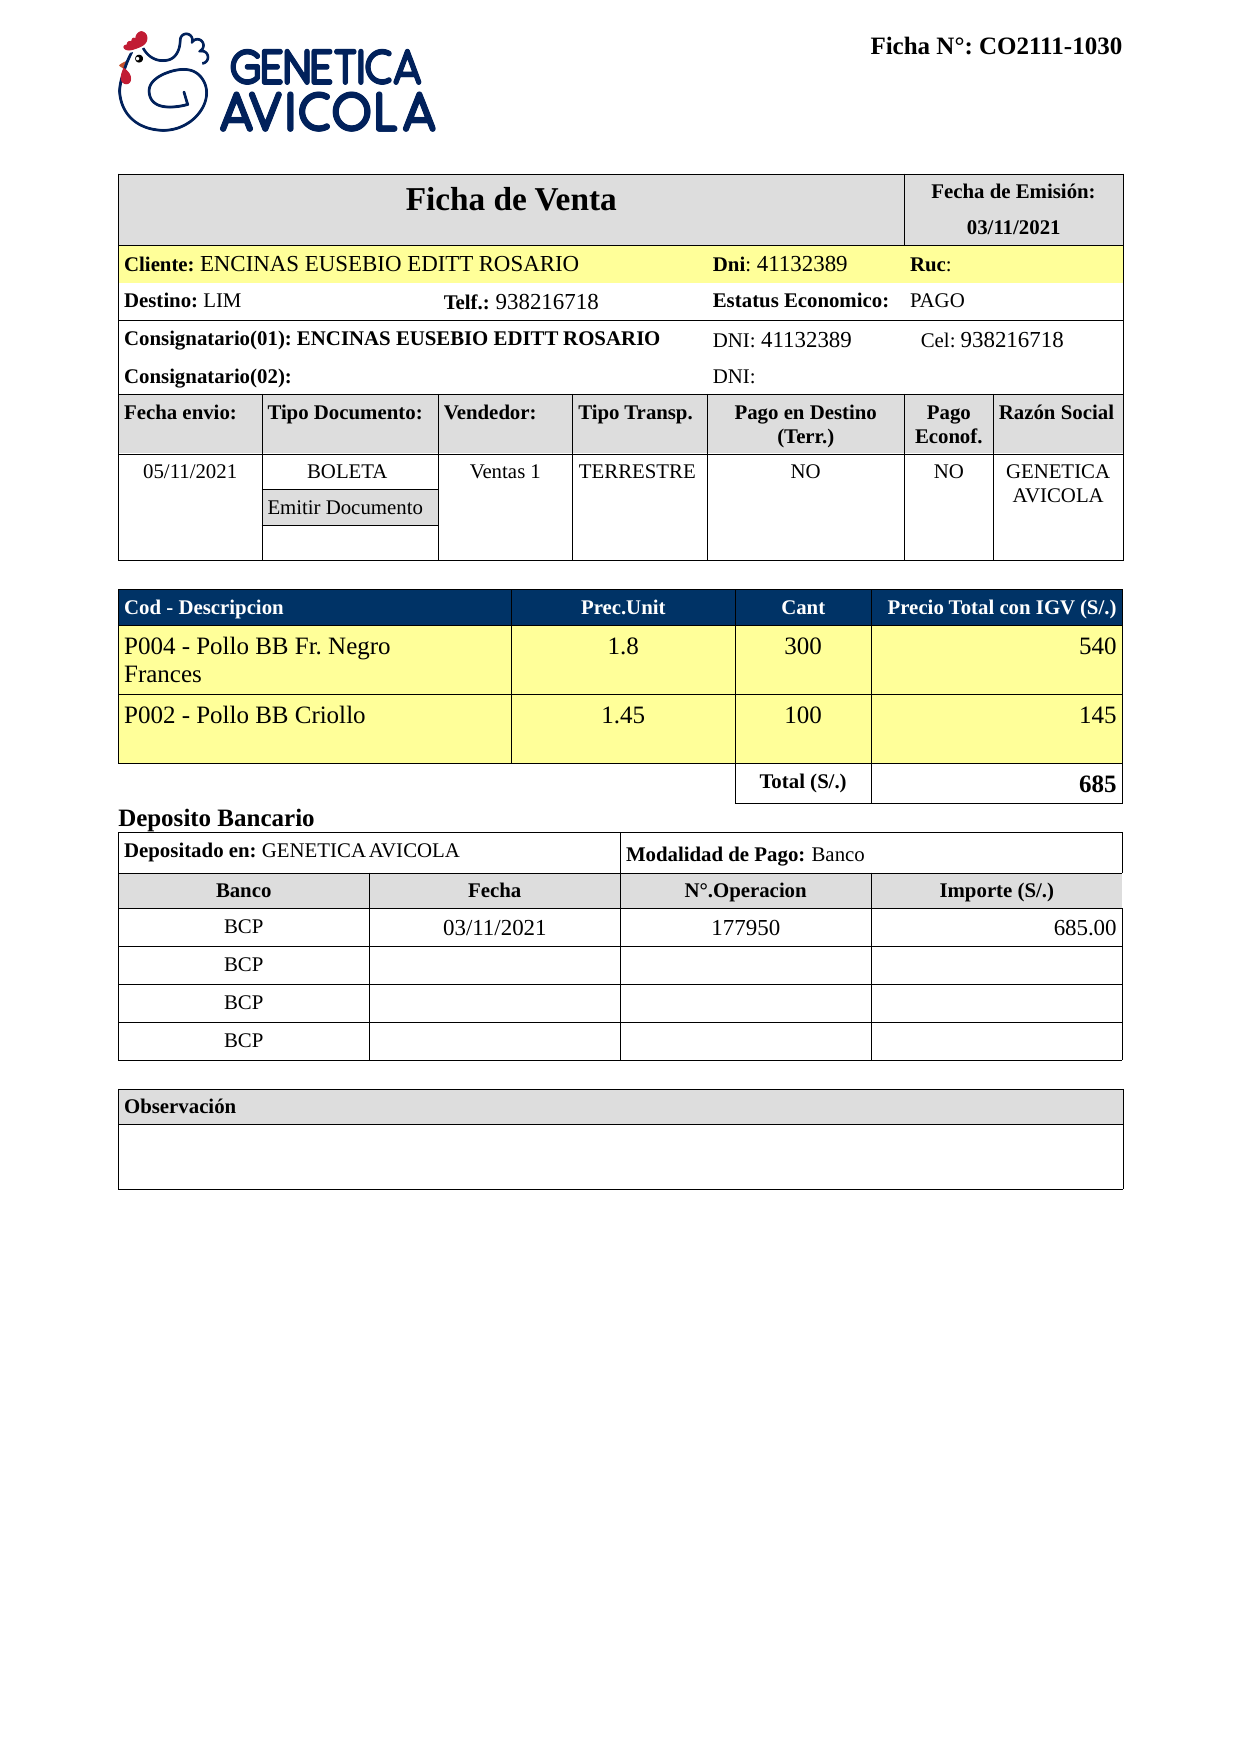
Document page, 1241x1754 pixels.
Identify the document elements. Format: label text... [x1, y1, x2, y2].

table_cell BCP [119, 1023, 369, 1060]
table_cell [511, 764, 735, 803]
table_cell P002 - Pollo BB Criollo [119, 695, 511, 763]
table_cell 1.8 [512, 626, 735, 694]
table_header Fecha de Emisión: [905, 175, 1123, 209]
table_cell NO [708, 455, 904, 560]
picture [118, 31, 436, 132]
table_cell Telf.: 938216718 [438, 283, 707, 320]
table_header Cod - Descripcion [119, 590, 511, 625]
table_cell DNI: [707, 358, 1123, 394]
table_cell [621, 985, 871, 1022]
table_cell TERRESTRE [573, 455, 707, 560]
table_cell P004 - Pollo BB Fr. Negro Frances [119, 626, 511, 694]
table_cell GENETICA AVICOLA [994, 455, 1123, 560]
table_cell 685 [872, 764, 1122, 803]
table_cell 145 [872, 695, 1122, 763]
table_cell Ruc: [904, 246, 1123, 283]
table_cell Consignatario(01): ENCINAS EUSEBIO EDITT ROSARIO [119, 321, 707, 358]
table_cell 300 [736, 626, 871, 694]
table_header Observación [119, 1090, 1123, 1124]
table_cell [621, 947, 871, 984]
table_cell Pago en Destino (Terr.) [708, 395, 904, 453]
table_cell Fecha [370, 874, 620, 908]
table_cell [621, 1023, 871, 1060]
table_cell BCP [119, 947, 369, 984]
table_cell Pago Econof. [905, 395, 993, 453]
table_cell 177950 [621, 909, 871, 946]
table_cell Vendedor: [439, 395, 572, 453]
table_cell [872, 1023, 1122, 1060]
table_cell Tipo Documento: [263, 395, 438, 453]
table_header Modalidad de Pago: Banco [621, 833, 1122, 872]
table_cell Destino: LIM [119, 283, 438, 320]
table_cell [119, 1125, 1123, 1189]
table_cell [872, 985, 1122, 1022]
table_cell Cliente: ENCINAS EUSEBIO EDITT ROSARIO [119, 246, 707, 283]
table_cell BOLETA [263, 455, 438, 489]
table_cell N°.Operacion [621, 874, 871, 908]
table_cell DNI: 41132389 [707, 321, 915, 358]
table_cell BCP [119, 985, 369, 1022]
table_cell BCP [119, 909, 369, 946]
table_cell Tipo Transp. [573, 395, 707, 453]
table_cell [370, 985, 620, 1022]
text Deposito Bancario [118, 803, 1122, 832]
table_cell [370, 1023, 620, 1060]
table_cell PAGO [904, 283, 1123, 320]
table_header Ficha de Venta [119, 175, 904, 245]
table_cell Razón Social [994, 395, 1123, 453]
table_cell 05/11/2021 [119, 455, 262, 560]
table_cell Cel: 938216718 [915, 321, 1123, 358]
table_header Precio Total con IGV (S/.) [872, 590, 1122, 625]
table_header Depositado en: GENETICA AVICOLA [119, 833, 620, 872]
table_cell 100 [736, 695, 871, 763]
table_cell [370, 947, 620, 984]
table_cell 03/11/2021 [905, 209, 1123, 245]
table_cell Total (S/.) [736, 764, 871, 803]
table_header Cant [736, 590, 871, 625]
table_cell 685.00 [872, 909, 1122, 946]
table_cell 540 [872, 626, 1122, 694]
table_cell [872, 947, 1122, 984]
table_cell 03/11/2021 [370, 909, 620, 946]
table_cell Banco [119, 874, 369, 908]
table_cell Ventas 1 [439, 455, 572, 560]
table_cell 1.45 [512, 695, 735, 763]
table_cell Emitir Documento [263, 490, 438, 525]
table_header Prec.Unit [512, 590, 735, 625]
table_cell Importe (S/.) [872, 874, 1122, 908]
table_cell Dni: 41132389 [707, 246, 904, 283]
table_cell NO [905, 455, 993, 560]
table_cell [118, 764, 511, 803]
table_cell [263, 526, 438, 560]
table_cell Estatus Economico: [707, 283, 904, 320]
table_cell Consignatario(02): [119, 358, 707, 394]
table_cell Fecha envio: [119, 395, 262, 453]
